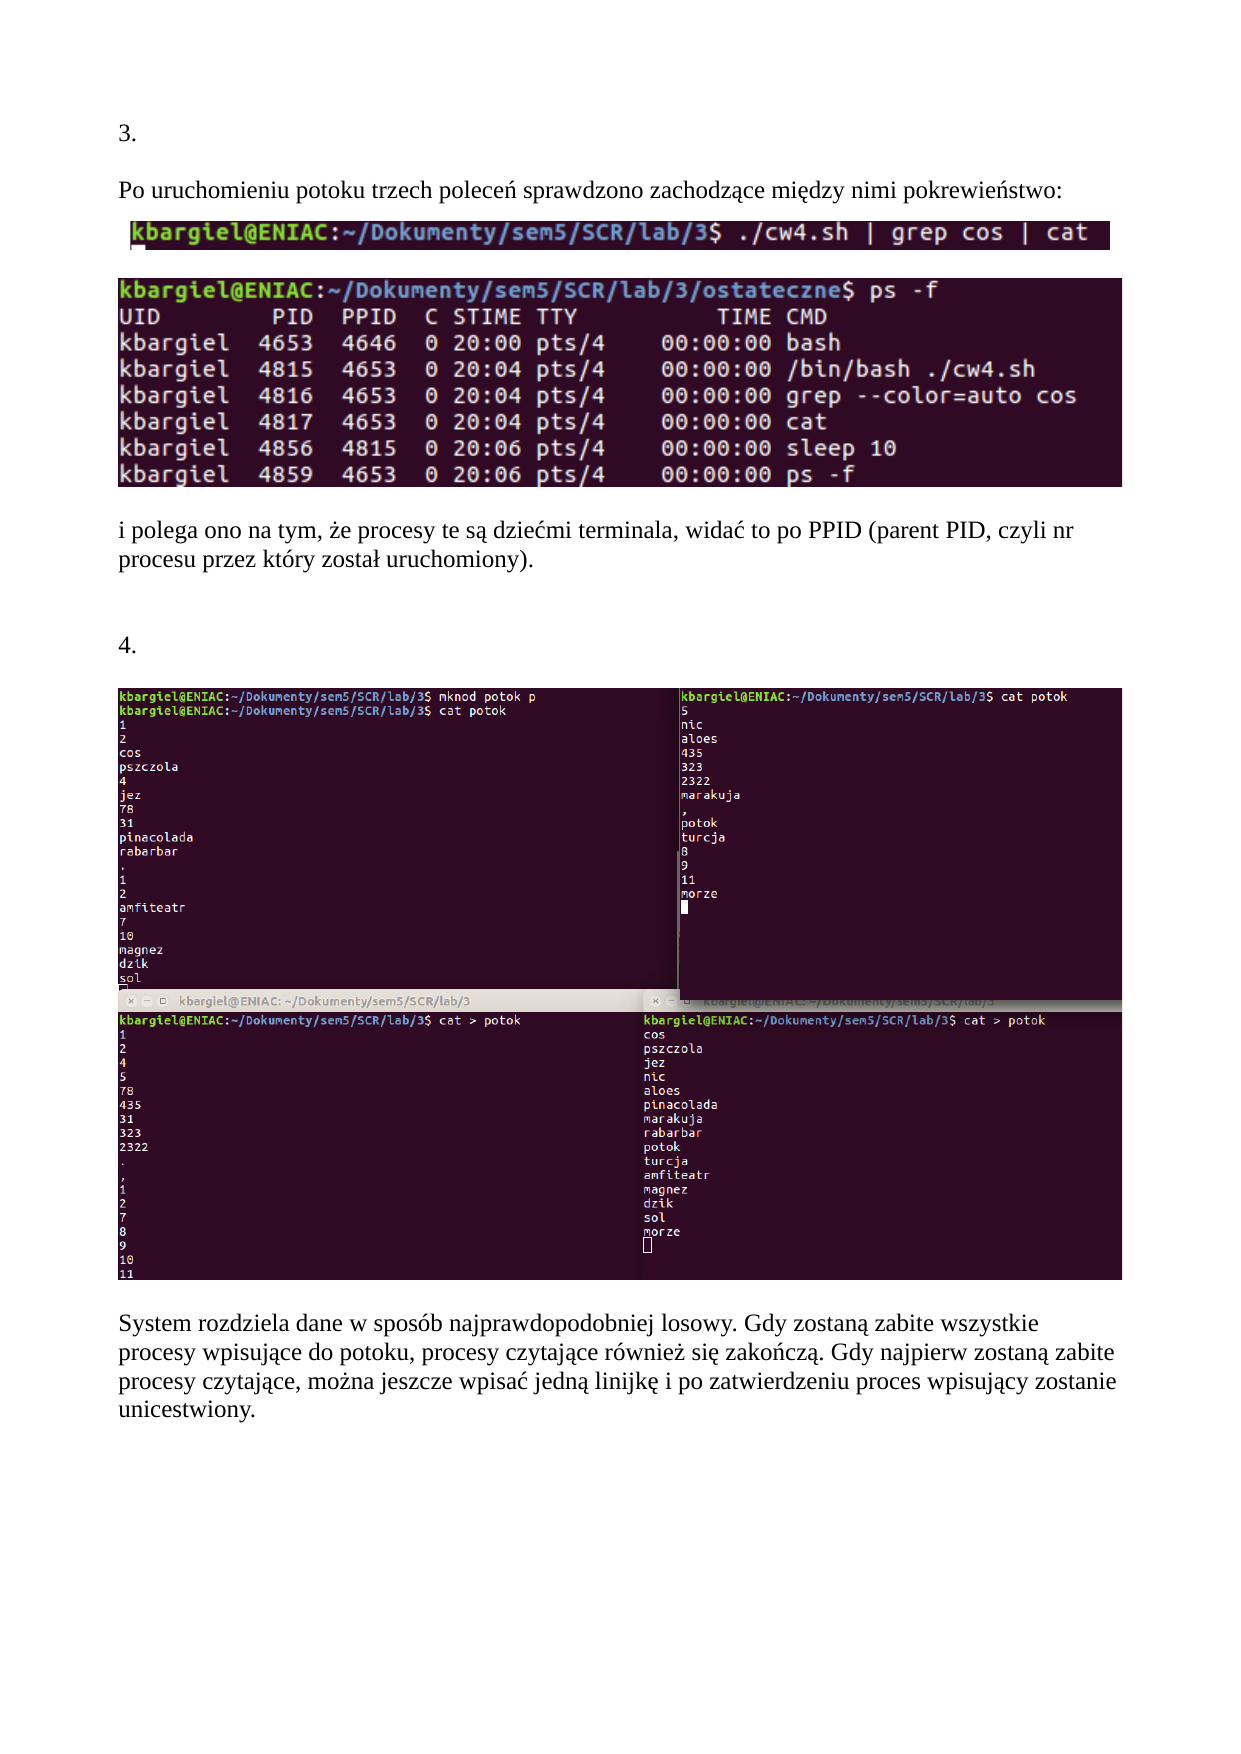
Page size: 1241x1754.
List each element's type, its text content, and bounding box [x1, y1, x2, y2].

picture [130, 221, 1110, 250]
text System rozdziela dane w sposób najprawdopodobniej losowy. Gdy zostaną zabite wszystkie procesy wpisujące do potoku, procesy czytające również się zakończą. Gdy najpierw zostaną zabite procesy czytające, można jeszcze wpisać jedną linijkę i po zatwierdzeniu proces wpisujący zostanie unicestwiony. [118, 1308, 1122, 1423]
picture [118, 688, 1123, 1280]
text i polega ono na tym, że procesy te są dziećmi terminala, widać to po PPID (parent PID, czyli nr procesu przez który został uruchomiony). [118, 516, 1122, 573]
text Po uruchomieniu potoku trzech poleceń sprawdzono zachodzące między nimi pokrewieństwo: [118, 176, 1122, 204]
text 4. [118, 631, 1122, 659]
picture [118, 278, 1123, 487]
text 3. [118, 118, 1122, 147]
